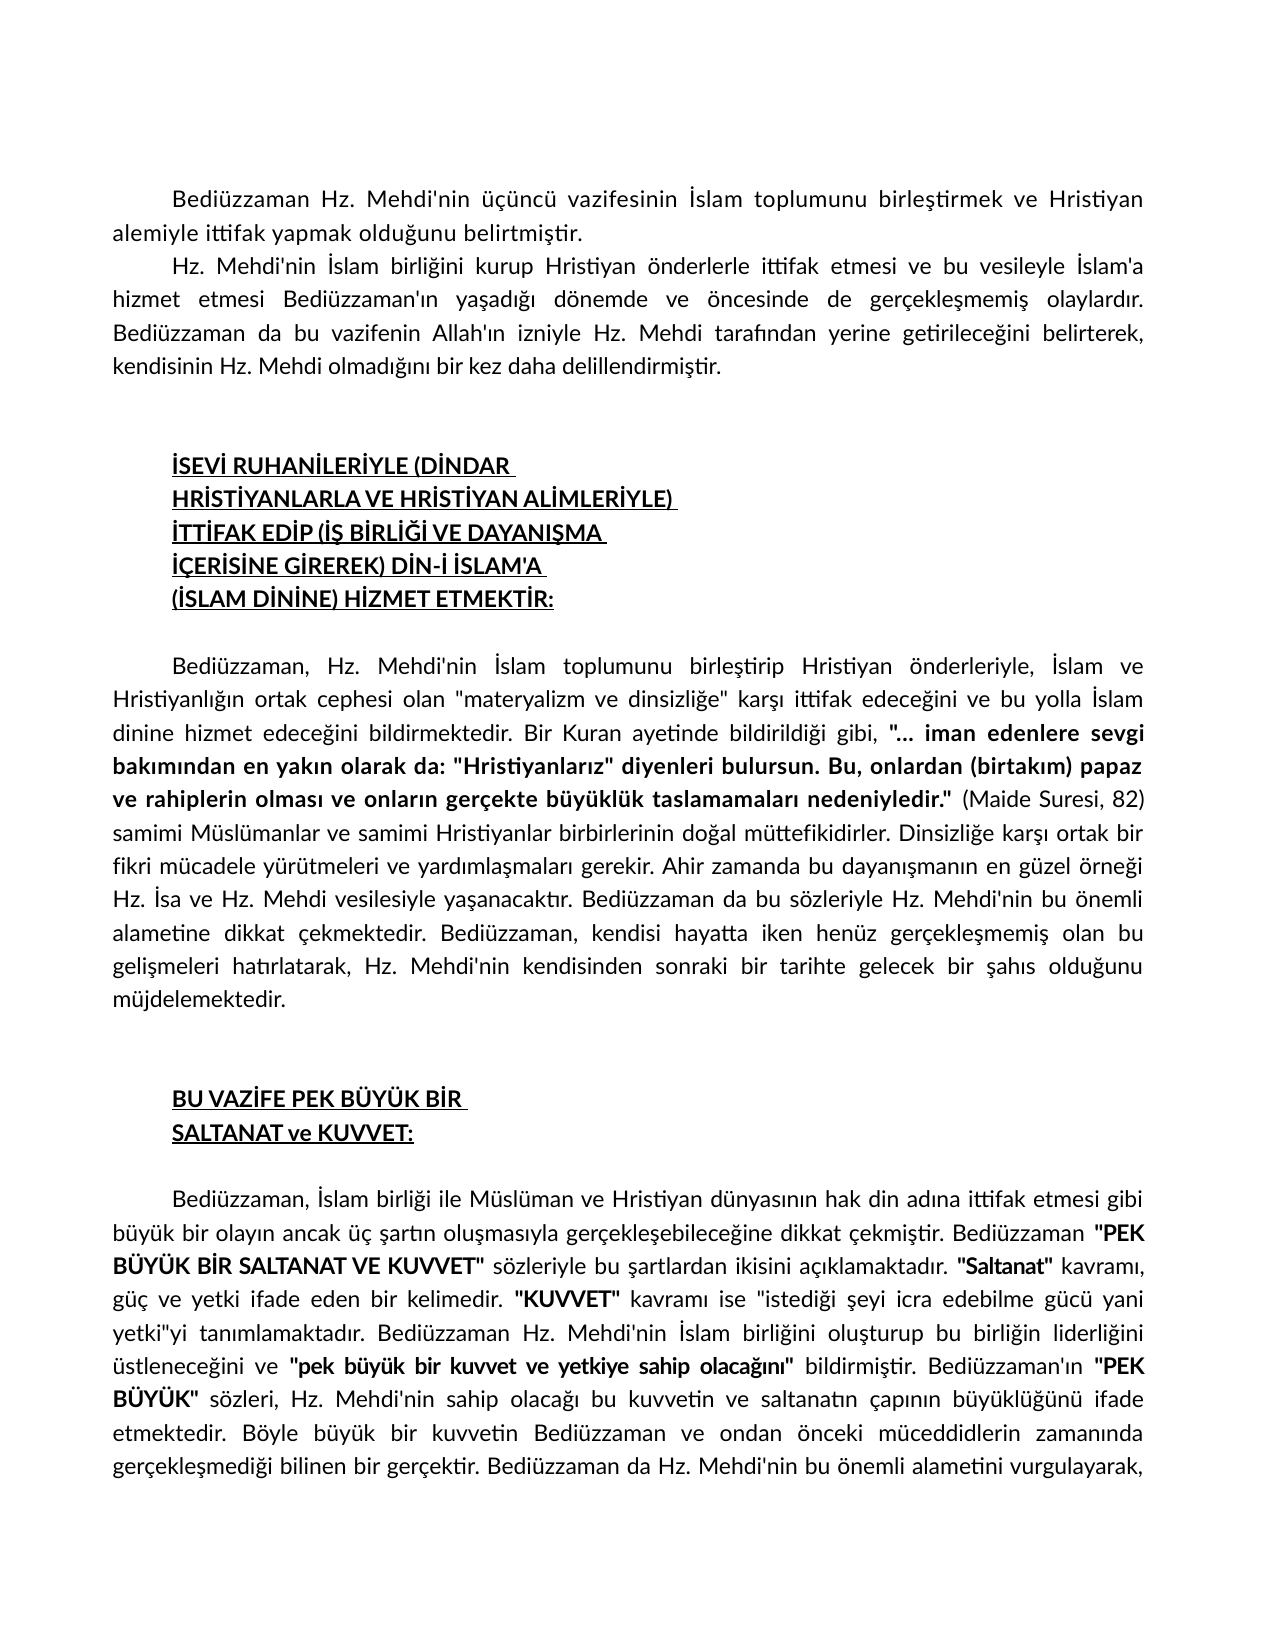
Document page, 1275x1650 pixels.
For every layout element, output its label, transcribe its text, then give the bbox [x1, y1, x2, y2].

text HRİSTİYANLARLA VE HRİSTİYAN ALİMLERİYLE) [112, 481, 1145, 514]
text Hz. Mehdi'nin İslam birliğini kurup Hristiyan önderlerle ittifak etmesi ve bu vesileyle İslam'a hizmet etmesi Bediüzzaman'ın yaşadığı dönemde ve öncesinde de gerçekleşmemiş olaylardır. Bediüzzaman da bu vazifenin Allah'ın izniyle Hz. Mehdi tarafından yerine getirileceğini belirterek, kendisinin Hz. Mehdi olmadığını bir kez daha delillendirmiştir. [112, 248, 1145, 381]
text İÇERİSİNE GİREREK) DİN-İ İSLAM'A [112, 548, 1145, 581]
text SALTANAT ve KUVVET: [112, 1114, 1145, 1148]
text Bediüzzaman Hz. Mehdi'nin üçüncü vazifesinin İslam toplumunu birleştirmek ve Hristiyan alemiyle ittifak yapmak olduğunu belirtmiştir. [112, 181, 1145, 248]
text Bediüzzaman, Hz. Mehdi'nin İslam toplumunu birleştirip Hristiyan önderleriyle, İslam ve Hristiyanlığın ortak cephesi olan "materyalizm ve dinsizliğe" karşı ittifak edeceğini ve bu yolla İslam dinine hizmet edeceğini bildirmektedir. Bir Kuran ayetinde bildirildiği gibi, "... iman edenlere sevgi bakımından en yakın olarak da: "Hristiyanlarız" diyenleri bulursun. Bu, onlardan (birtakım) papaz ve rahiplerin olması ve onların gerçekte büyüklük taslamamaları nedeniyledir." (Maide Suresi, 82) samimi Müslümanlar ve samimi Hristiyanlar birbirlerinin doğal müttefikidirler. Dinsizliğe karşı ortak bir fikri mücadele yürütmeleri ve yardımlaşmaları gerekir. Ahir zamanda bu dayanışmanın en güzel örneği Hz. İsa ve Hz. Mehdi vesilesiyle yaşanacaktır. Bediüzzaman da bu sözleriyle Hz. Mehdi'nin bu önemli alametine dikkat çekmektedir. Bediüzzaman, kendisi hayatta iken henüz gerçekleşmemiş olan bu gelişmeleri hatırlatarak, Hz. Mehdi'nin kendisinden sonraki bir tarihte gelecek bir şahıs olduğunu müjdelemektedir. [112, 648, 1145, 1014]
text İTTİFAK EDİP (İŞ BİRLİĞİ VE DAYANIŞMA [112, 514, 1145, 548]
text İSEVİ RUHANİLERİYLE (DİNDAR [112, 448, 1145, 481]
text BU VAZİFE PEK BÜYÜK BİR [112, 1081, 1145, 1114]
text Bediüzzaman, İslam birliği ile Müslüman ve Hristiyan dünyasının hak din adına ittifak etmesi gibi büyük bir olayın ancak üç şartın oluşmasıyla gerçekleşebileceğine dikkat çekmiştir. Bediüzzaman "PEK BÜYÜK BİR SALTANAT VE KUVVET" sözleriyle bu şartlardan ikisini açıklamaktadır. "Saltanat" kavramı, güç ve yetki ifade eden bir kelimedir. "KUVVET" kavramı ise "istediği şeyi icra edebilme gücü yani yetki"yi tanımlamaktadır. Bediüzzaman Hz. Mehdi'nin İslam birliğini oluşturup bu birliğin liderliğini üstleneceğini ve "pek büyük bir kuvvet ve yetkiye sahip olacağını" bildirmiştir. Bediüzzaman'ın "PEK BÜYÜK" sözleri, Hz. Mehdi'nin sahip olacağı bu kuvvetin ve saltanatın çapının büyüklüğünü ifade etmektedir. Böyle büyük bir kuvvetin Bediüzzaman ve ondan önceki müceddidlerin zamanında gerçekleşmediği bilinen bir gerçektir. Bediüzzaman da Hz. Mehdi'nin bu önemli alametini vurgulayarak, [112, 1181, 1145, 1481]
text (İSLAM DİNİNE) HİZMET ETMEKTİR: [112, 581, 1145, 614]
